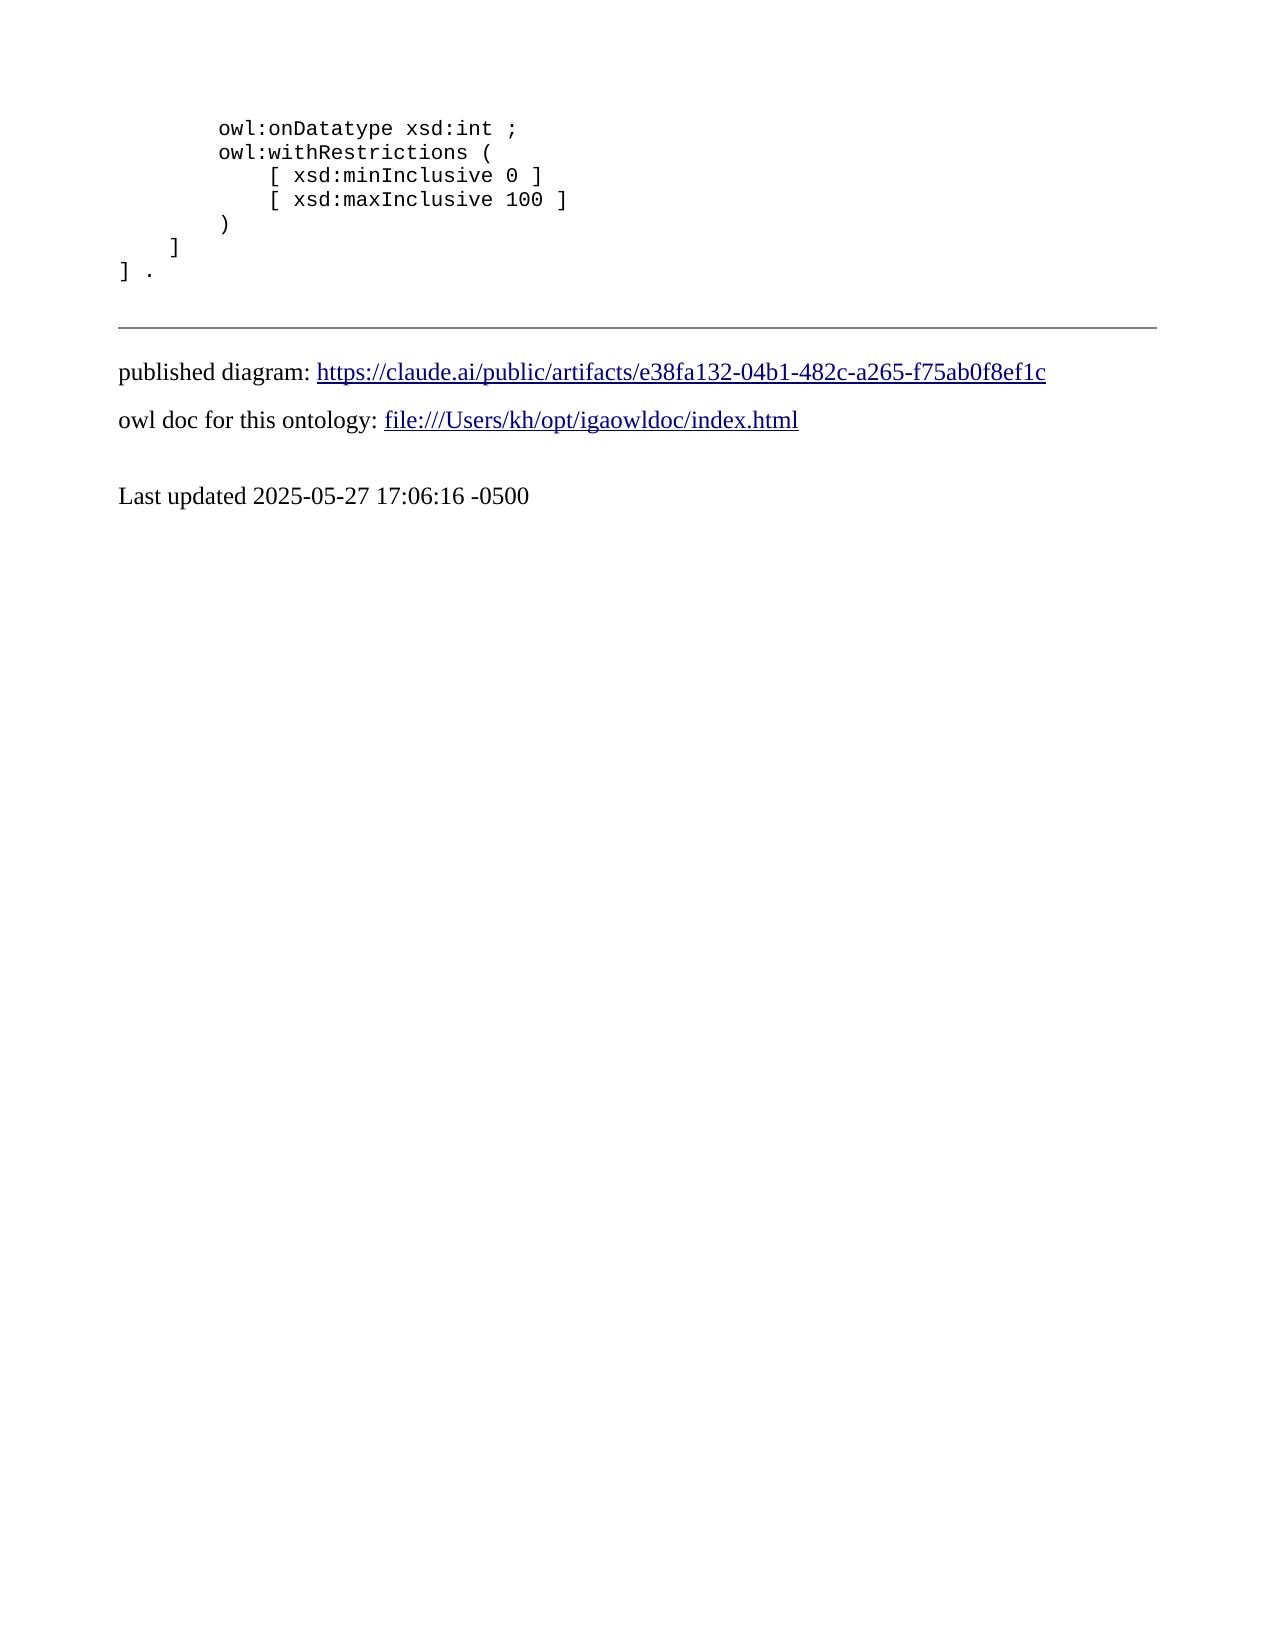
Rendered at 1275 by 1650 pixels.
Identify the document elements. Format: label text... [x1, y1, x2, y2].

text Last updated 2025-05-27 17:06:16 -0500 [118, 481, 1157, 510]
text ] [118, 236, 1157, 260]
text ] . [118, 260, 1157, 284]
text [ xsd:minInclusive 0 ] [118, 165, 1157, 189]
text owl:onDatatype xsd:int ; [118, 118, 1157, 142]
text [ xsd:maxInclusive 100 ] [118, 189, 1157, 213]
text published diagram: https://claude.ai/public/artifacts/e38fa132-04b1-482c-a265-f75ab0f8ef1c [118, 357, 1157, 386]
text ) [118, 213, 1157, 236]
text owl:withRestrictions ( [118, 142, 1157, 165]
text owl doc for this ontology: file:///Users/kh/opt/igaowldoc/index.html [118, 405, 1157, 434]
